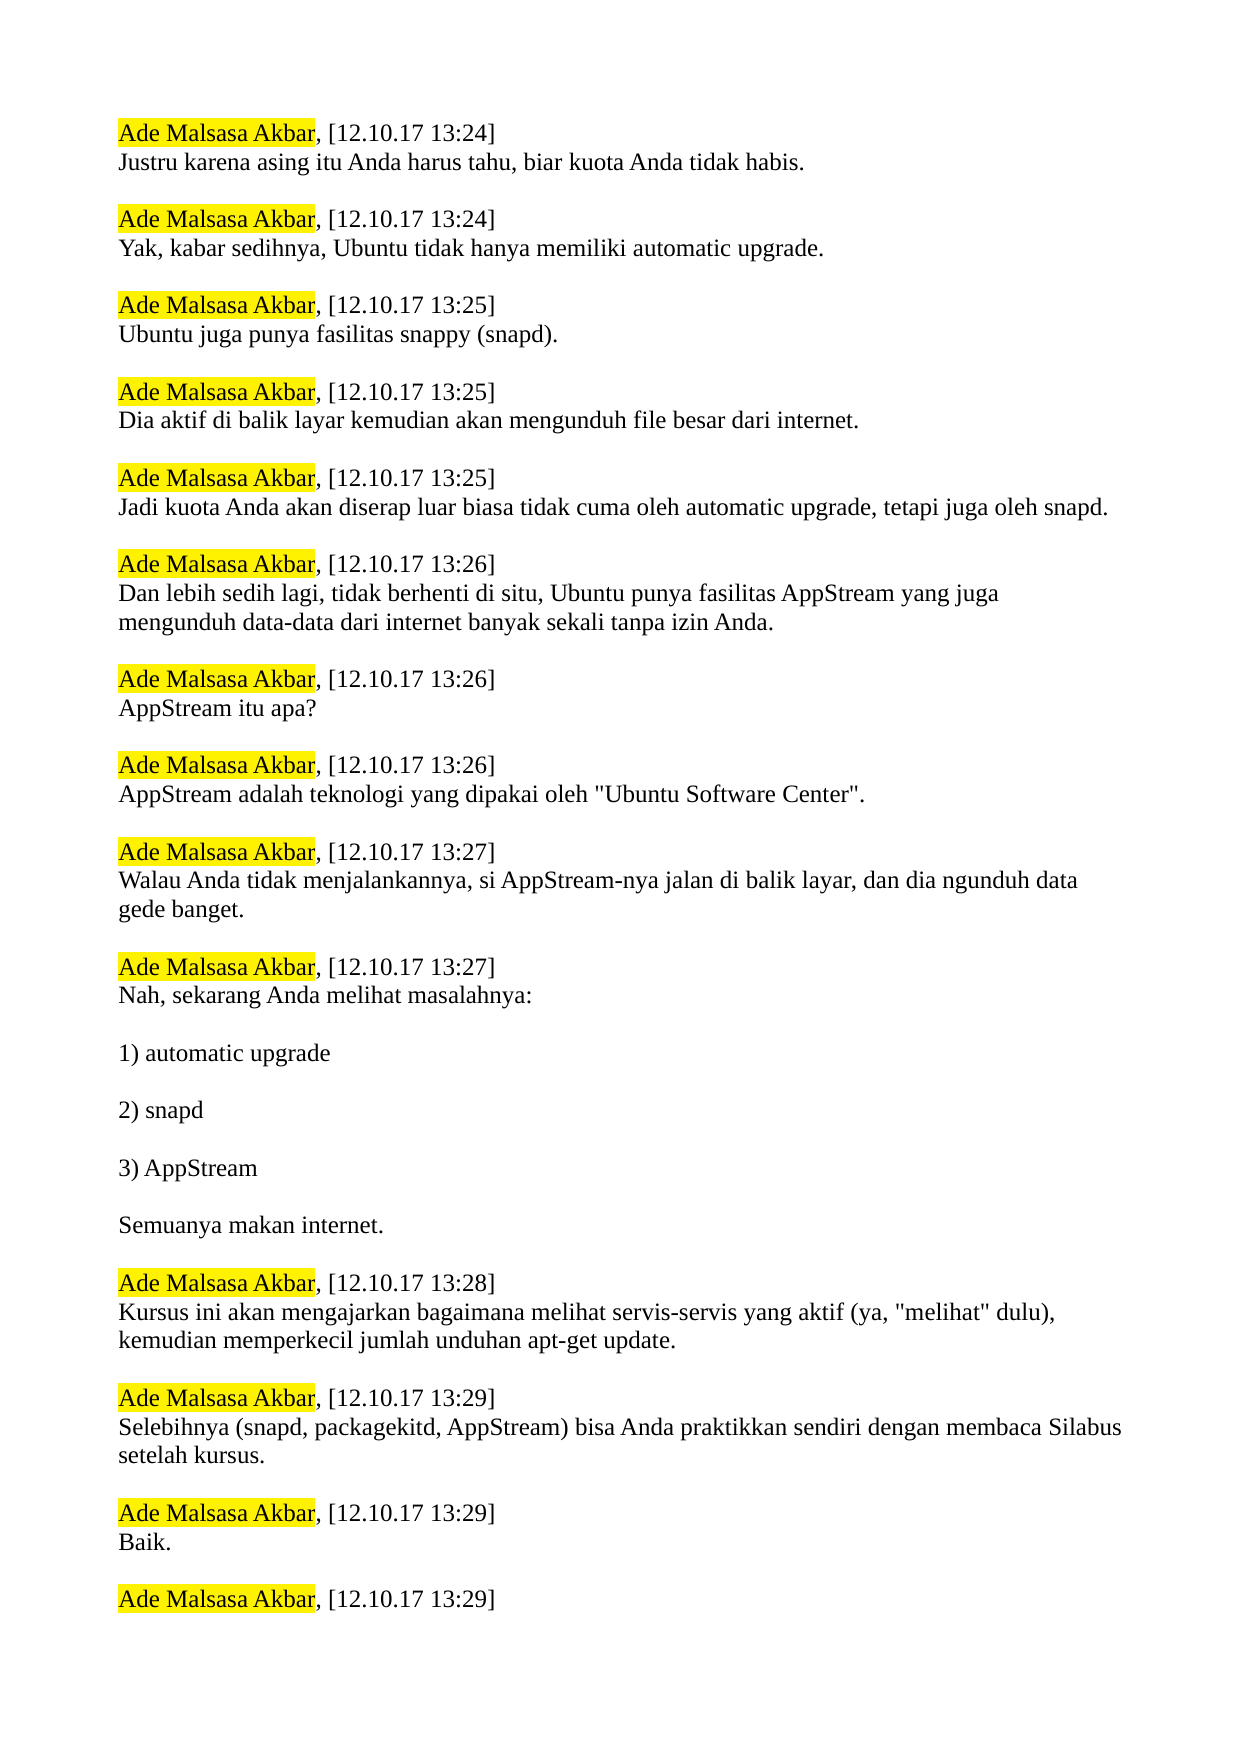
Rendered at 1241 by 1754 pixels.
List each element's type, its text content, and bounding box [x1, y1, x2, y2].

text Yak, kabar sedihnya, Ubuntu tidak hanya memiliki automatic upgrade. [118, 233, 1122, 262]
text Ade Malsasa Akbar, [12.10.17 13:29] [118, 1584, 1122, 1613]
text Jadi kuota Anda akan diserap luar biasa tidak cuma oleh automatic upgrade, tetapi juga oleh snapd. [118, 492, 1122, 521]
text Ade Malsasa Akbar, [12.10.17 13:24] [118, 118, 1122, 147]
text Semuanya makan internet. [118, 1211, 1122, 1239]
text AppStream itu apa? [118, 693, 1122, 722]
text Ade Malsasa Akbar, [12.10.17 13:29] [118, 1498, 1122, 1527]
text 1) automatic upgrade [118, 1038, 1122, 1067]
text Ade Malsasa Akbar, [12.10.17 13:26] [118, 549, 1122, 578]
text Ade Malsasa Akbar, [12.10.17 13:25] [118, 377, 1122, 406]
text Ade Malsasa Akbar, [12.10.17 13:26] [118, 751, 1122, 779]
text Justru karena asing itu Anda harus tahu, biar kuota Anda tidak habis. [118, 147, 1122, 176]
text Baik. [118, 1527, 1122, 1556]
text Ade Malsasa Akbar, [12.10.17 13:27] [118, 837, 1122, 866]
text Ade Malsasa Akbar, [12.10.17 13:24] [118, 204, 1122, 233]
text Ade Malsasa Akbar, [12.10.17 13:25] [118, 291, 1122, 319]
text Ubuntu juga punya fasilitas snappy (snapd). [118, 319, 1122, 348]
text 2) snapd [118, 1096, 1122, 1124]
text Ade Malsasa Akbar, [12.10.17 13:27] [118, 952, 1122, 981]
text Ade Malsasa Akbar, [12.10.17 13:28] [118, 1268, 1122, 1297]
text Ade Malsasa Akbar, [12.10.17 13:29] [118, 1383, 1122, 1412]
text Dan lebih sedih lagi, tidak berhenti di situ, Ubuntu punya fasilitas AppStream yang juga mengunduh data-data dari internet banyak sekali tanpa izin Anda. [118, 578, 1122, 636]
text AppStream adalah teknologi yang dipakai oleh "Ubuntu Software Center". [118, 779, 1122, 808]
text Kursus ini akan mengajarkan bagaimana melihat servis-servis yang aktif (ya, "melihat" dulu), kemudian memperkecil jumlah unduhan apt-get update. [118, 1297, 1122, 1354]
text Walau Anda tidak menjalankannya, si AppStream-nya jalan di balik layar, dan dia ngunduh data gede banget. [118, 866, 1122, 923]
text 3) AppStream [118, 1153, 1122, 1182]
text Ade Malsasa Akbar, [12.10.17 13:26] [118, 664, 1122, 693]
text Ade Malsasa Akbar, [12.10.17 13:25] [118, 463, 1122, 492]
text Selebihnya (snapd, packagekitd, AppStream) bisa Anda praktikkan sendiri dengan membaca Silabus setelah kursus. [118, 1412, 1122, 1469]
text Dia aktif di balik layar kemudian akan mengunduh file besar dari internet. [118, 406, 1122, 434]
text Nah, sekarang Anda melihat masalahnya: [118, 981, 1122, 1009]
